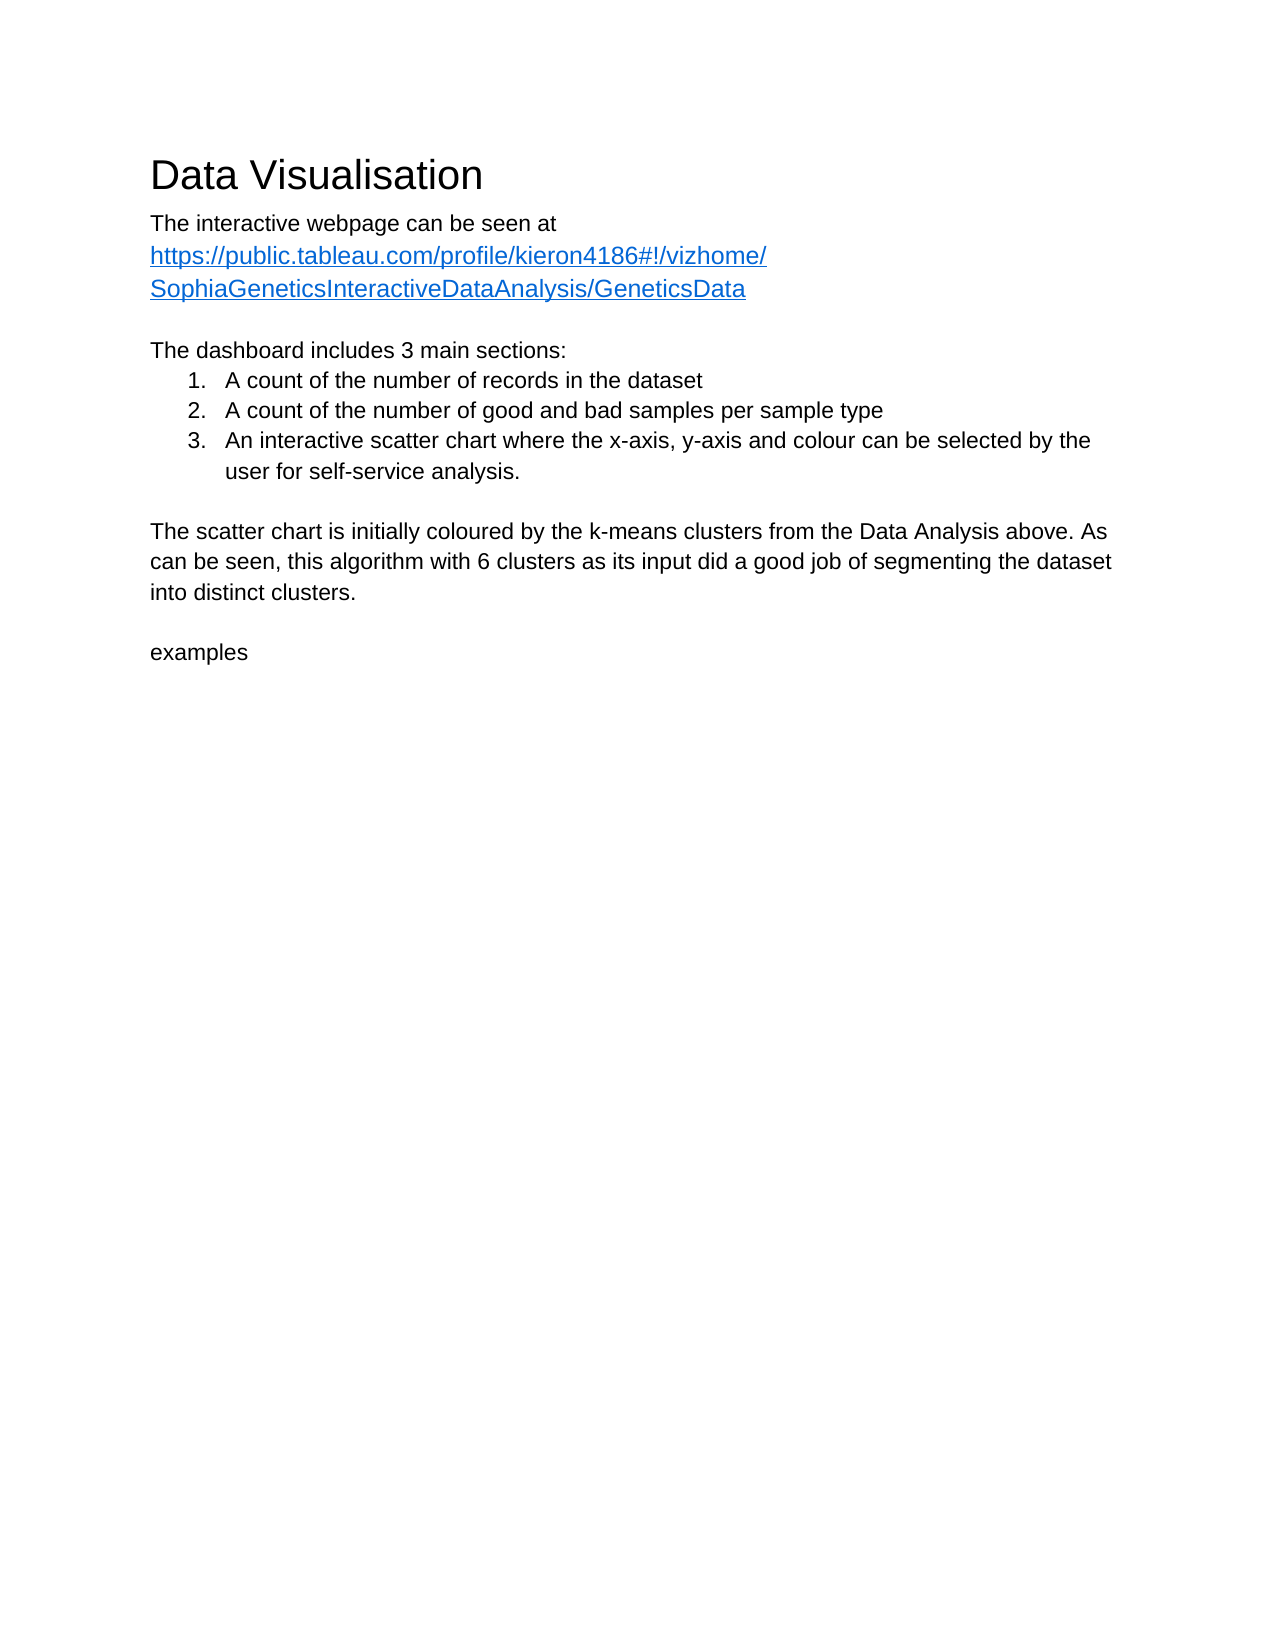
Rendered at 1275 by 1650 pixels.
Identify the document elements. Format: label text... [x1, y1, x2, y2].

text The interactive webpage can be seen at [150, 210, 1125, 237]
subtitle Data Visualisation [150, 150, 1125, 198]
text examples [150, 639, 1125, 665]
list An interactive scatter chart where the x-axis, y-axis and colour can be selected by the user for self-service analysis. [187, 427, 1125, 484]
text The scatter chart is initially coloured by the k-means clusters from the Data Analysis above. As can be seen, this algorithm with 6 clusters as its input did a good job of segmenting the dataset into distinct clusters. [150, 518, 1125, 605]
list A count of the number of records in the dataset [187, 367, 1125, 393]
text The dashboard includes 3 main sections: [150, 337, 1125, 363]
text https://public.tableau.com/profile/kieron4186#!/vizhome/SophiaGeneticsInteractiveDataAnalysis/GeneticsData [150, 241, 1125, 302]
list A count of the number of good and bad samples per sample type [187, 397, 1125, 424]
